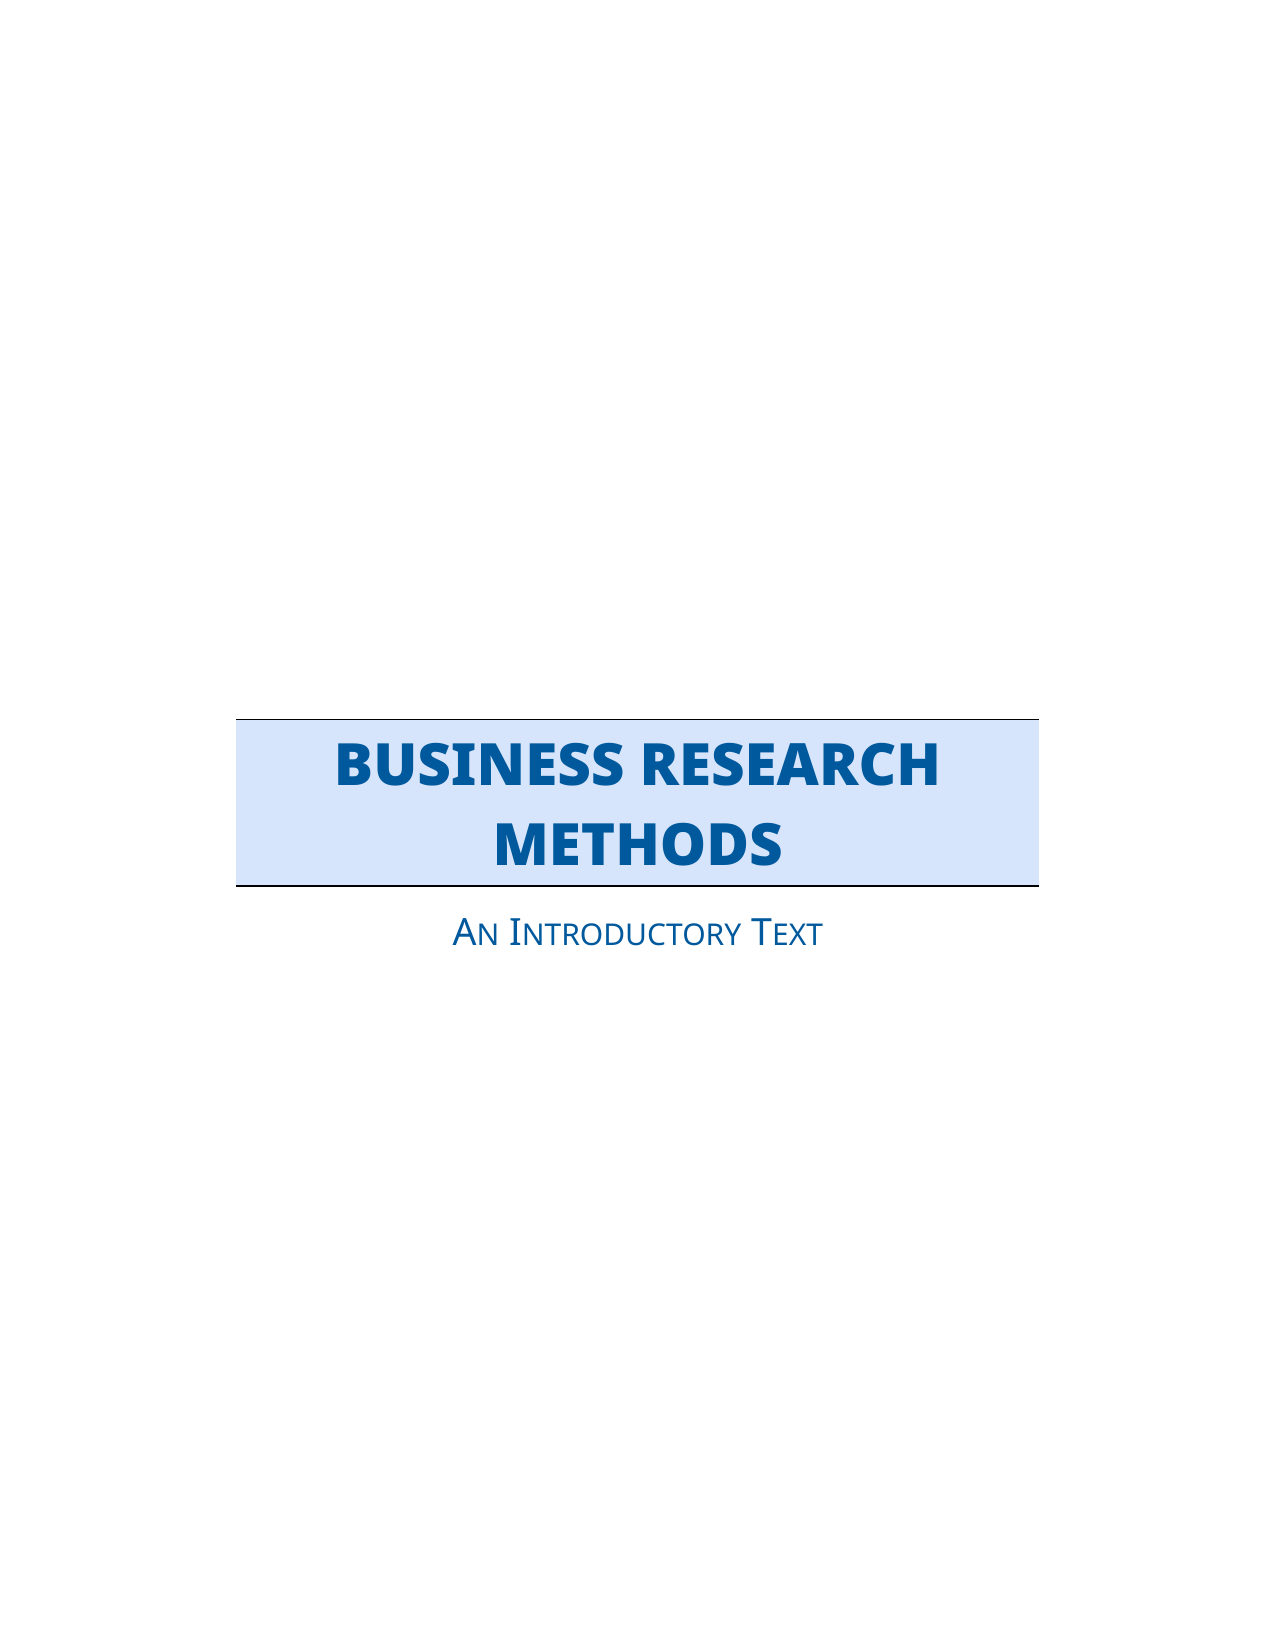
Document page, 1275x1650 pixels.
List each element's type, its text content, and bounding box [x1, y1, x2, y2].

subtitle An Introductory Text [236, 905, 1039, 956]
title Business Research Methods [236, 720, 1039, 885]
